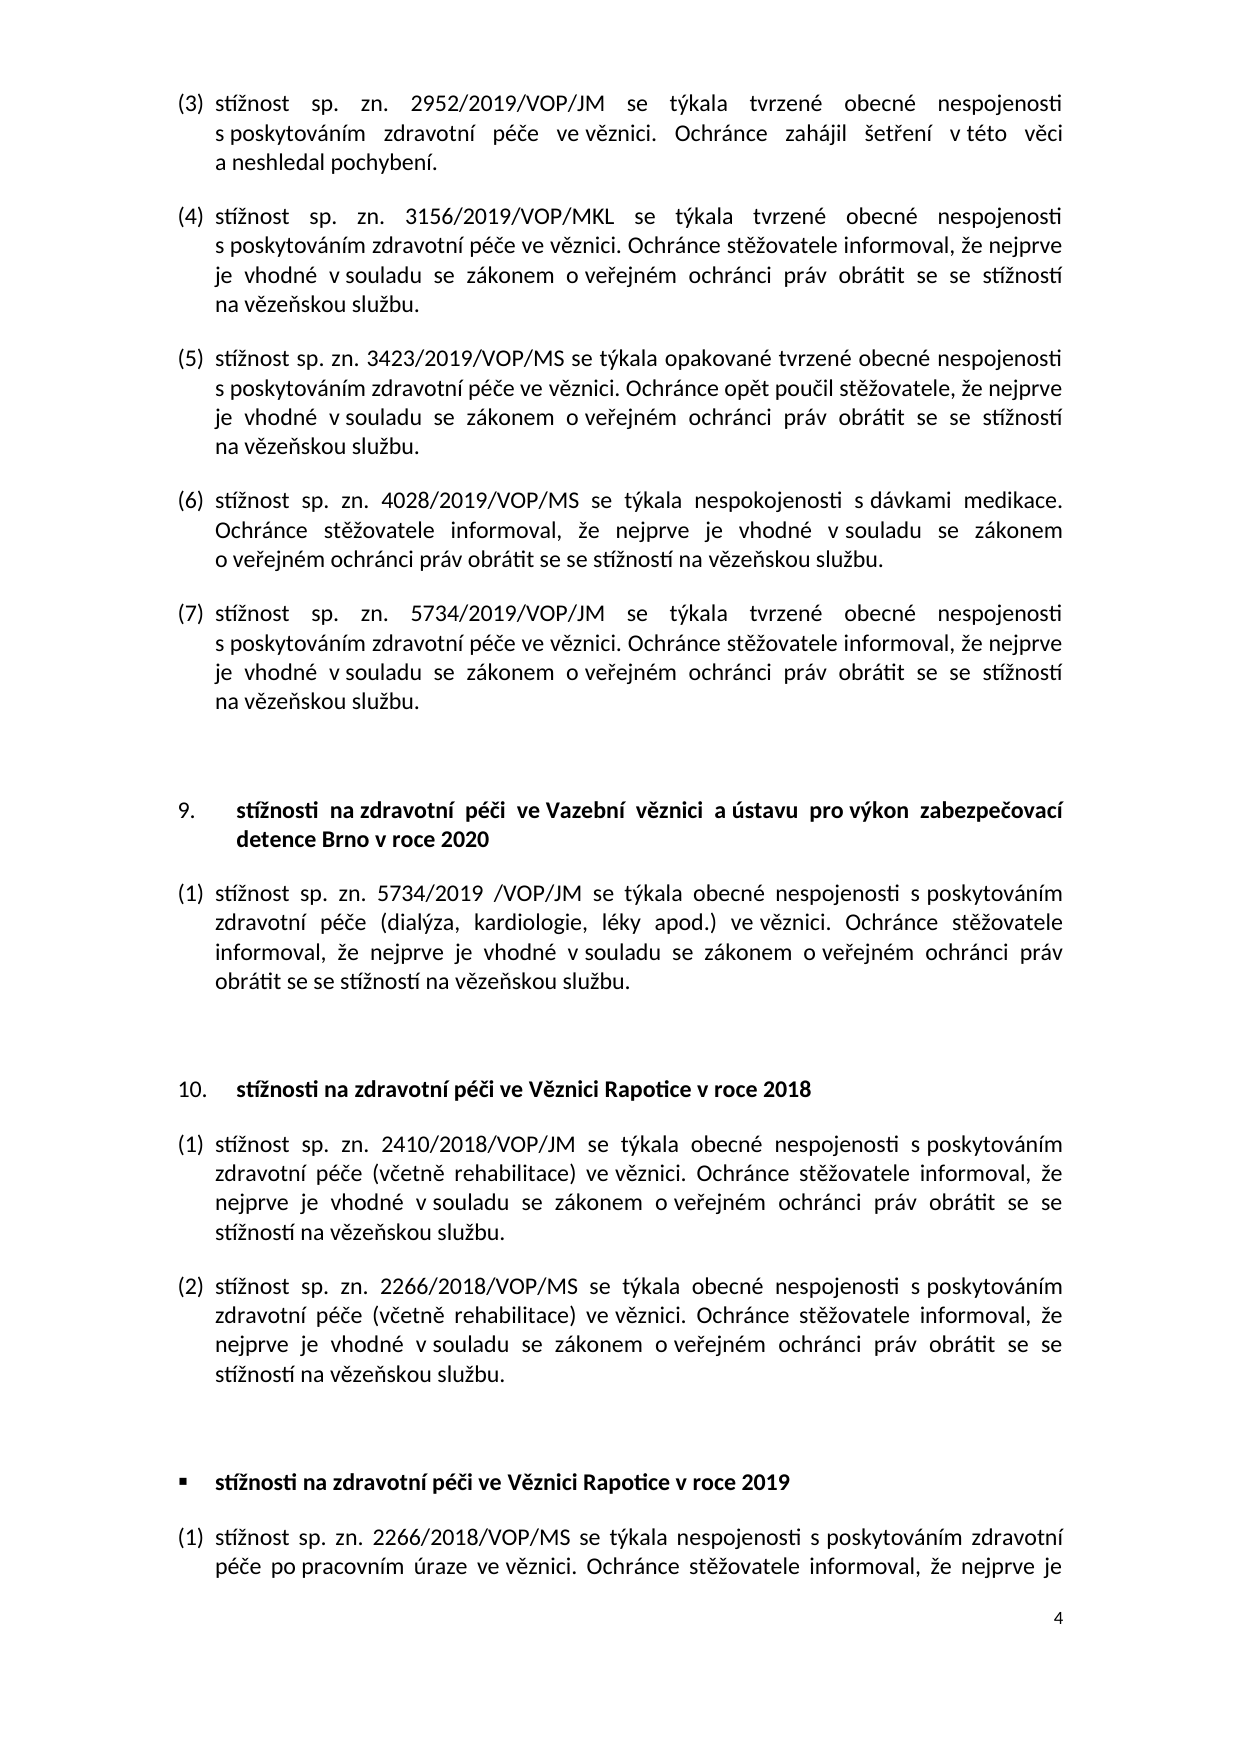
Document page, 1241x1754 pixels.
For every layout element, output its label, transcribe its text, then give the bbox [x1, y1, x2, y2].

list stížnost sp. zn. 2266/2018/VOP/MS se týkala nespojenosti s poskytováním zdravotní péče po pracovním úraze ve věznici. Ochránce stěžovatele informoval, že nejprve je [177, 1522, 1063, 1580]
list stížnost sp. zn. 3423/2019/VOP/MS se týkala opakované tvrzené obecné nespojenosti s poskytováním zdravotní péče ve věznici. Ochránce opět poučil stěžovatele, že nejprve je vhodné v souladu se zákonem o veřejném ochránci práv obrátit se se stížností na vězeňskou službu. [177, 343, 1063, 461]
list stížnost sp. zn. 5734/2019 /VOP/JM se týkala obecné nespojenosti s poskytováním zdravotní péče (dialýza, kardiologie, léky apod.) ve věznici. Ochránce stěžovatele informoval, že nejprve je vhodné v souladu se zákonem o veřejném ochránci práv obrátit se se stížností na vězeňskou službu. [177, 878, 1063, 995]
list stížnost sp. zn. 2266/2018/VOP/MS se týkala obecné nespojenosti s poskytováním zdravotní péče (včetně rehabilitace) ve věznici. Ochránce stěžovatele informoval, že nejprve je vhodné v souladu se zákonem o veřejném ochránci práv obrátit se se stížností na vězeňskou službu. [177, 1271, 1063, 1388]
list stížnost sp. zn. 3156/2019/VOP/MKL se týkala tvrzené obecné nespojenosti s poskytováním zdravotní péče ve věznici. Ochránce stěžovatele informoval, že nejprve je vhodné v souladu se zákonem o veřejném ochránci práv obrátit se se stížností na vězeňskou službu. [177, 201, 1063, 318]
list stížnosti na zdravotní péči ve Věznici Rapotice v roce 2019 [177, 1467, 1063, 1497]
list stížnost sp. zn. 2952/2019/VOP/JM se týkala tvrzené obecné nespojenosti s poskytováním zdravotní péče ve věznici. Ochránce zahájil šetření v této věci a neshledal pochybení. [177, 88, 1063, 176]
list stížnost sp. zn. 2410/2018/VOP/JM se týkala obecné nespojenosti s poskytováním zdravotní péče (včetně rehabilitace) ve věznici. Ochránce stěžovatele informoval, že nejprve je vhodné v souladu se zákonem o veřejném ochránci práv obrátit se se stížností na vězeňskou službu. [177, 1129, 1063, 1246]
list stížnosti na zdravotní péči ve Věznici Rapotice v roce 2018 [177, 1074, 1063, 1104]
list stížnost sp. zn. 4028/2019/VOP/MS se týkala nespokojenosti s dávkami medikace. Ochránce stěžovatele informoval, že nejprve je vhodné v souladu se zákonem o veřejném ochránci práv obrátit se se stížností na vězeňskou službu. [177, 486, 1063, 573]
list stížnost sp. zn. 5734/2019/VOP/JM se týkala tvrzené obecné nespojenosti s poskytováním zdravotní péče ve věznici. Ochránce stěžovatele informoval, že nejprve je vhodné v souladu se zákonem o veřejném ochránci práv obrátit se se stížností na vězeňskou službu. [177, 598, 1063, 715]
list stížnosti na zdravotní péči ve Vazební věznici a ústavu pro výkon zabezpečovací detence Brno v roce 2020 [177, 795, 1063, 853]
